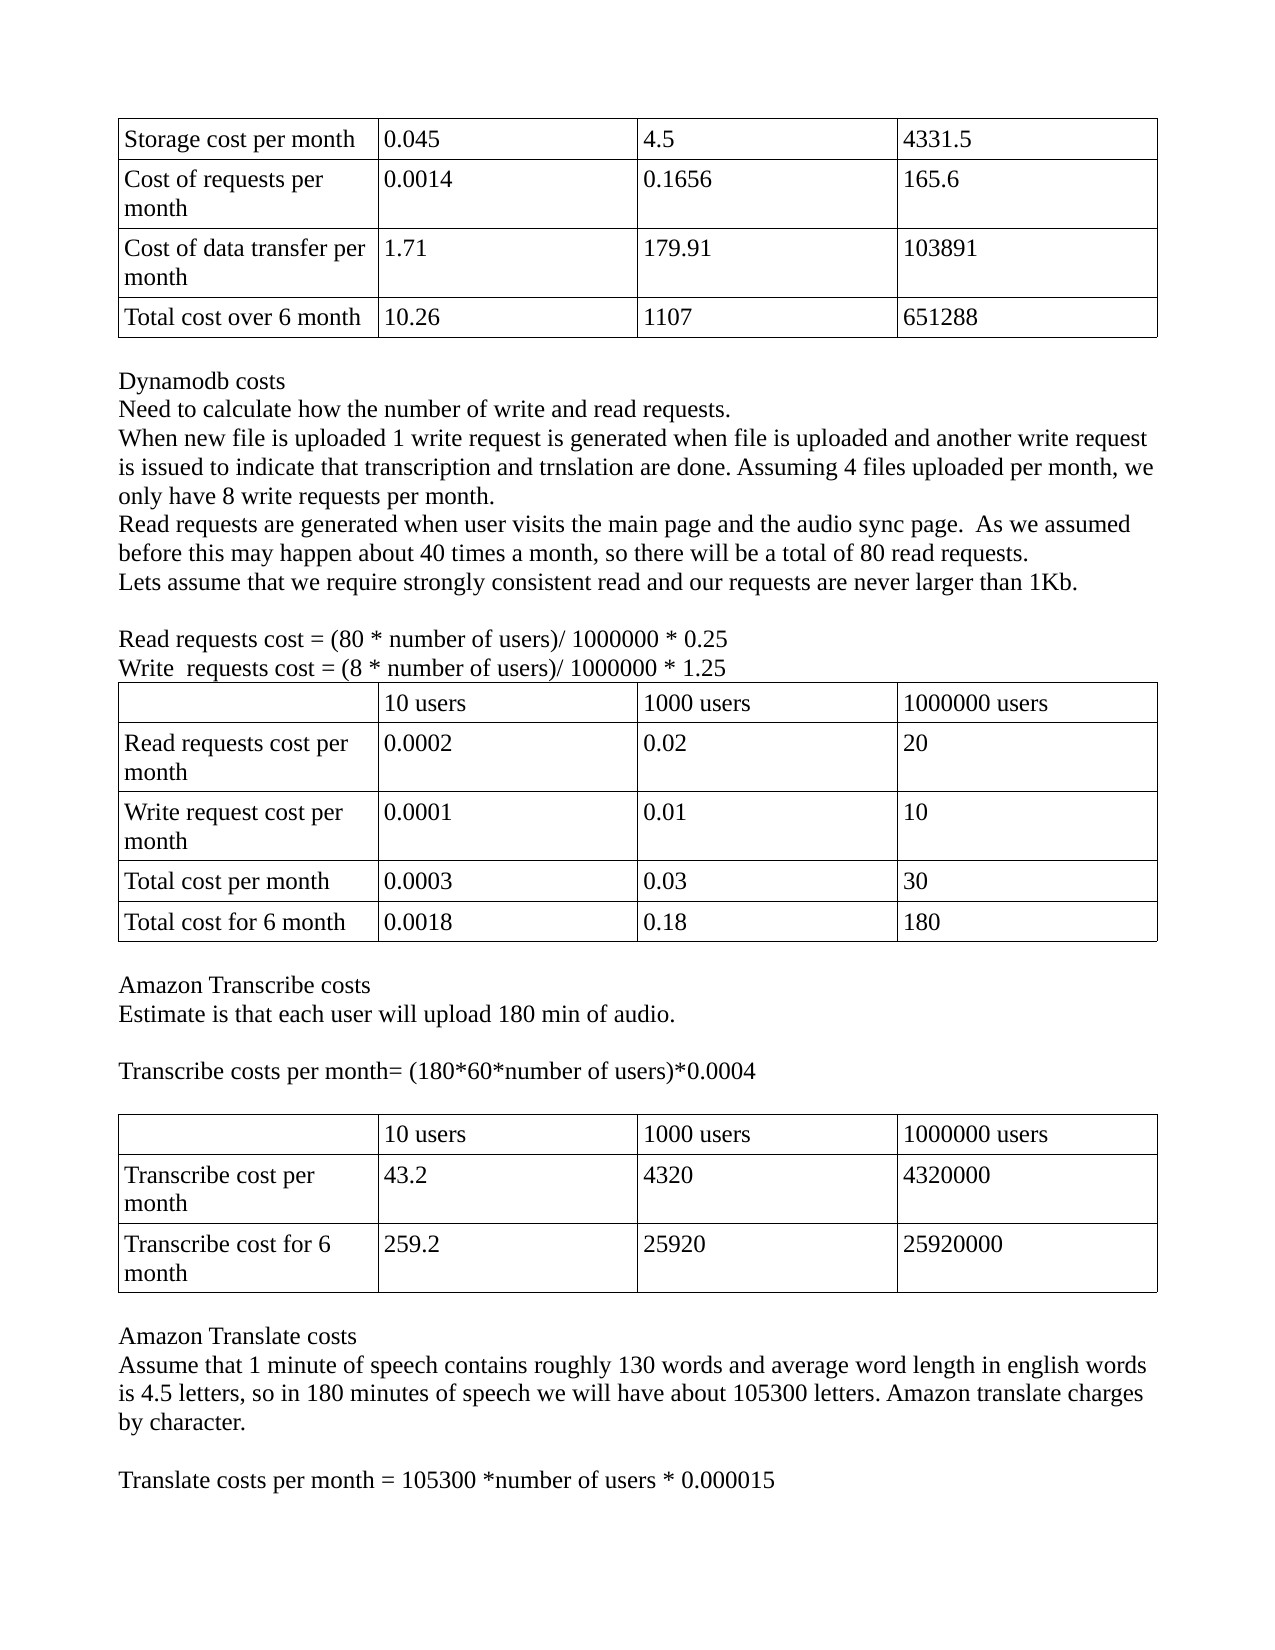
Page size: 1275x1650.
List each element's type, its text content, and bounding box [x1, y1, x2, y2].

table_cell 0.03 [638, 861, 897, 901]
text Need to calculate how the number of write and read requests. [118, 394, 1157, 423]
text Read requests cost = (80 * number of users)/ 1000000 * 0.25 [118, 624, 1157, 653]
table_cell Total cost over 6 month [119, 298, 378, 337]
table_cell Transcribe cost for 6 month [119, 1224, 378, 1292]
table_cell Total cost per month [119, 861, 378, 901]
text Estimate is that each user will upload 180 min of audio. [118, 999, 1157, 1027]
table_cell 0.0018 [379, 902, 637, 941]
table_cell 25920 [638, 1224, 897, 1292]
text Translate costs per month = 105300 *number of users * 0.000015 [118, 1465, 1157, 1493]
table_cell 103891 [898, 229, 1157, 297]
table_cell 10.26 [379, 298, 637, 337]
table_cell Cost of data transfer per month [119, 229, 378, 297]
text Transcribe costs per month= (180*60*number of users)*0.0004 [118, 1056, 1157, 1085]
table_header 1000 users [638, 1115, 897, 1154]
table_cell 4320000 [898, 1155, 1157, 1223]
table_cell 4320 [638, 1155, 897, 1223]
table_cell Write request cost per month [119, 792, 378, 860]
table_cell Read requests cost per month [119, 723, 378, 791]
table_cell 0.0003 [379, 861, 637, 901]
text Amazon Translate costs [118, 1321, 1157, 1350]
table_cell 0.045 [379, 119, 637, 158]
table_header 1000 users [638, 683, 897, 722]
text Read requests are generated when user visits the main page and the audio sync page. As we assumed before this may happen about 40 times a month, so there will be a total of 80 read requests. [118, 509, 1157, 567]
table_cell 10 [898, 792, 1157, 860]
text Amazon Transcribe costs [118, 970, 1157, 999]
table_cell 4.5 [638, 119, 897, 158]
text Write requests cost = (8 * number of users)/ 1000000 * 1.25 [118, 653, 1157, 682]
table_header [119, 683, 378, 722]
table_cell 0.02 [638, 723, 897, 791]
table_cell 0.0001 [379, 792, 637, 860]
table_cell Transcribe cost per month [119, 1155, 378, 1223]
table_cell 259.2 [379, 1224, 637, 1292]
table_cell 30 [898, 861, 1157, 901]
table_cell 1.71 [379, 229, 637, 297]
text When new file is uploaded 1 write request is generated when file is uploaded and another write request is issued to indicate that transcription and trnslation are done. Assuming 4 files uploaded per month, we only have 8 write requests per month. [118, 423, 1157, 509]
table_cell 4331.5 [898, 119, 1157, 158]
table_cell 165.6 [898, 160, 1157, 227]
table_cell 25920000 [898, 1224, 1157, 1292]
table_header 10 users [379, 1115, 637, 1154]
table_header 10 users [379, 683, 637, 722]
text Assume that 1 minute of speech contains roughly 130 words and average word length in english words is 4.5 letters, so in 180 minutes of speech we will have about 105300 letters. Amazon translate charges by character. [118, 1350, 1157, 1436]
table_header [119, 1115, 378, 1154]
table_cell Total cost for 6 month [119, 902, 378, 941]
table_header 1000000 users [898, 1115, 1157, 1154]
table_cell 0.1656 [638, 160, 897, 227]
table_cell 20 [898, 723, 1157, 791]
table_header 1000000 users [898, 683, 1157, 722]
table_cell 651288 [898, 298, 1157, 337]
table_cell Storage cost per month [119, 119, 378, 158]
text Lets assume that we require strongly consistent read and our requests are never larger than 1Kb. [118, 567, 1157, 596]
table_cell 0.01 [638, 792, 897, 860]
table_cell 180 [898, 902, 1157, 941]
table_cell 179.91 [638, 229, 897, 297]
table_cell 1107 [638, 298, 897, 337]
table_cell 43.2 [379, 1155, 637, 1223]
table_cell 0.0002 [379, 723, 637, 791]
table_cell 0.18 [638, 902, 897, 941]
table_cell 0.0014 [379, 160, 637, 227]
table_cell Cost of requests per month [119, 160, 378, 227]
text Dynamodb costs [118, 366, 1157, 394]
